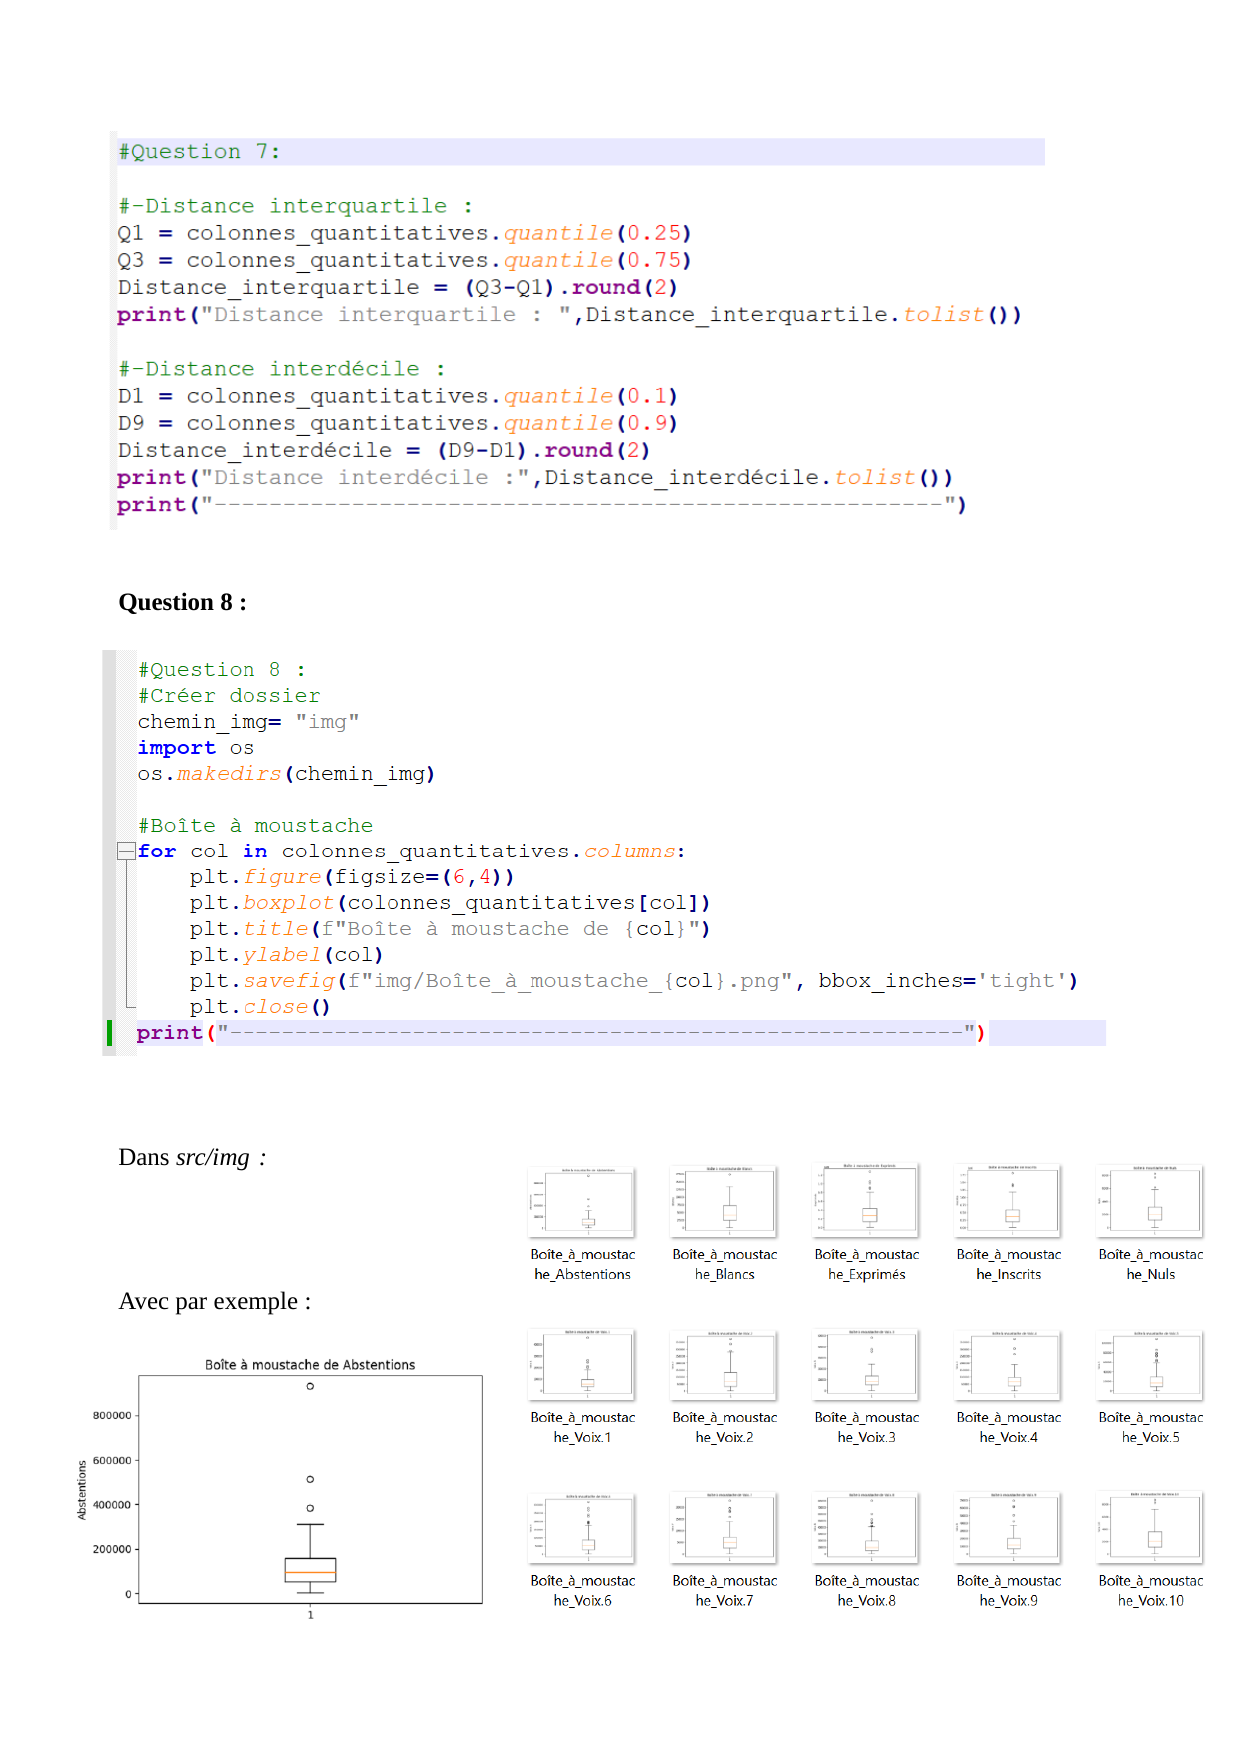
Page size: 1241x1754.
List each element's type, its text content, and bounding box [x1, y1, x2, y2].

picture [109, 131, 1045, 530]
text Question 8 : [118, 118, 1122, 616]
text Dans src/img : [118, 1142, 1122, 1171]
picture [71, 1353, 485, 1624]
text Avec par exemple : [118, 1286, 507, 1343]
picture [507, 1144, 1206, 1613]
picture [102, 650, 1107, 1056]
